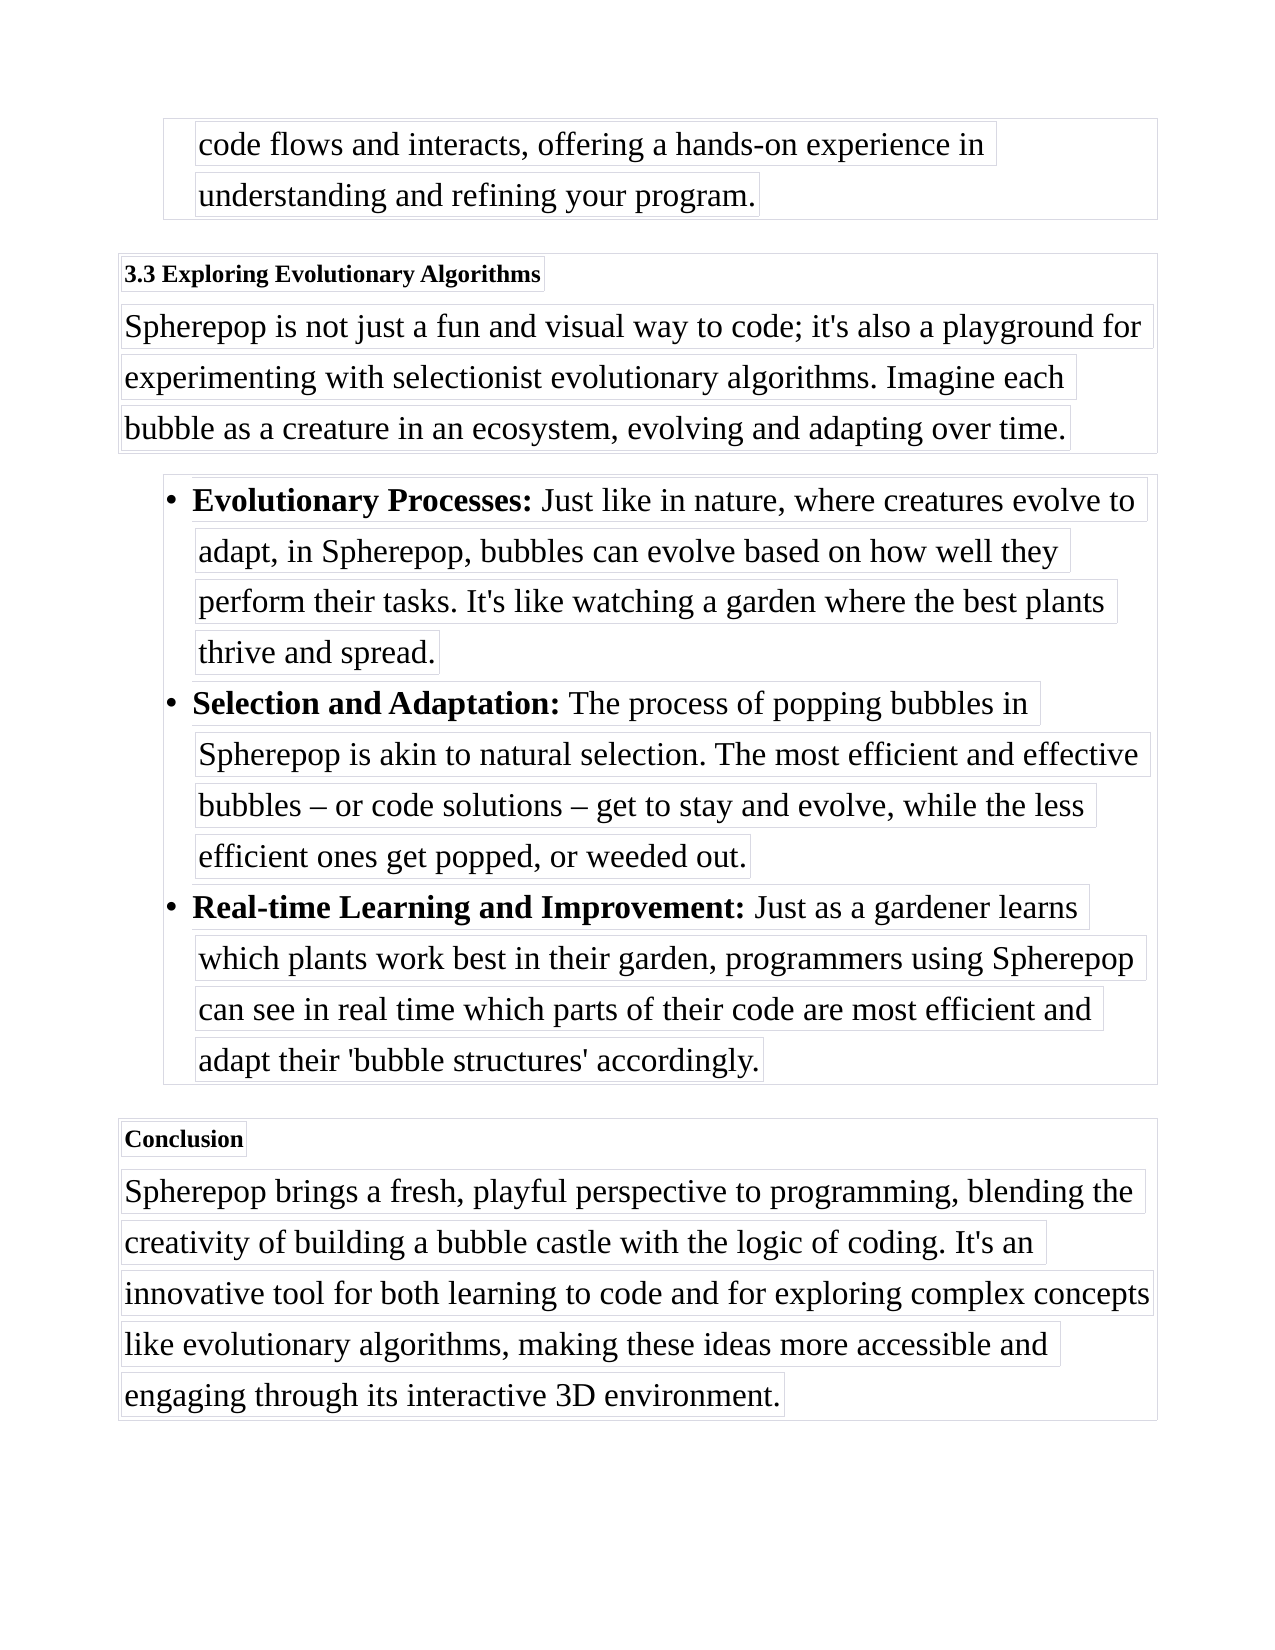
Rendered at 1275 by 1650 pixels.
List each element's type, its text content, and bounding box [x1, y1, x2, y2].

subtitle 3.3 Exploring Evolutionary Algorithms [119, 254, 1157, 291]
text Spherepop is not just a fun and visual way to code; it's also a playground for experimenting with selectionist evolutionary algorithms. Imagine each bubble as a creature in an ecosystem, evolving and adapting over time. [119, 300, 1157, 453]
subtitle Conclusion [119, 1119, 1157, 1156]
list Selection and Adaptation: The process of popping bubbles in Spherepop is akin to natural selection. The most efficient and effective bubbles – or code solutions – get to stay and evolve, while the less efficient ones get popped, or weeded out. [164, 678, 1157, 878]
list Real-time Learning and Improvement: Just as a gardener learns which plants work best in their garden, programmers using Spherepop can see in real time which parts of their code are most efficient and adapt their 'bubble structures' accordingly. [164, 881, 1157, 1084]
text Spherepop brings a fresh, playful perspective to programming, blending the creativity of building a bubble castle with the logic of coding. It's an innovative tool for both learning to code and for exploring complex concepts like evolutionary algorithms, making these ideas more accessible and engaging through its interactive 3D environment. [119, 1166, 1157, 1420]
list code flows and interacts, offering a hands-on experience in understanding and refining your program. [164, 119, 1157, 219]
list Evolutionary Processes: Just like in nature, where creatures evolve to adapt, in Spherepop, bubbles can evolve based on how well they perform their tasks. It's like watching a garden where the best plants thrive and spread. [164, 475, 1157, 674]
